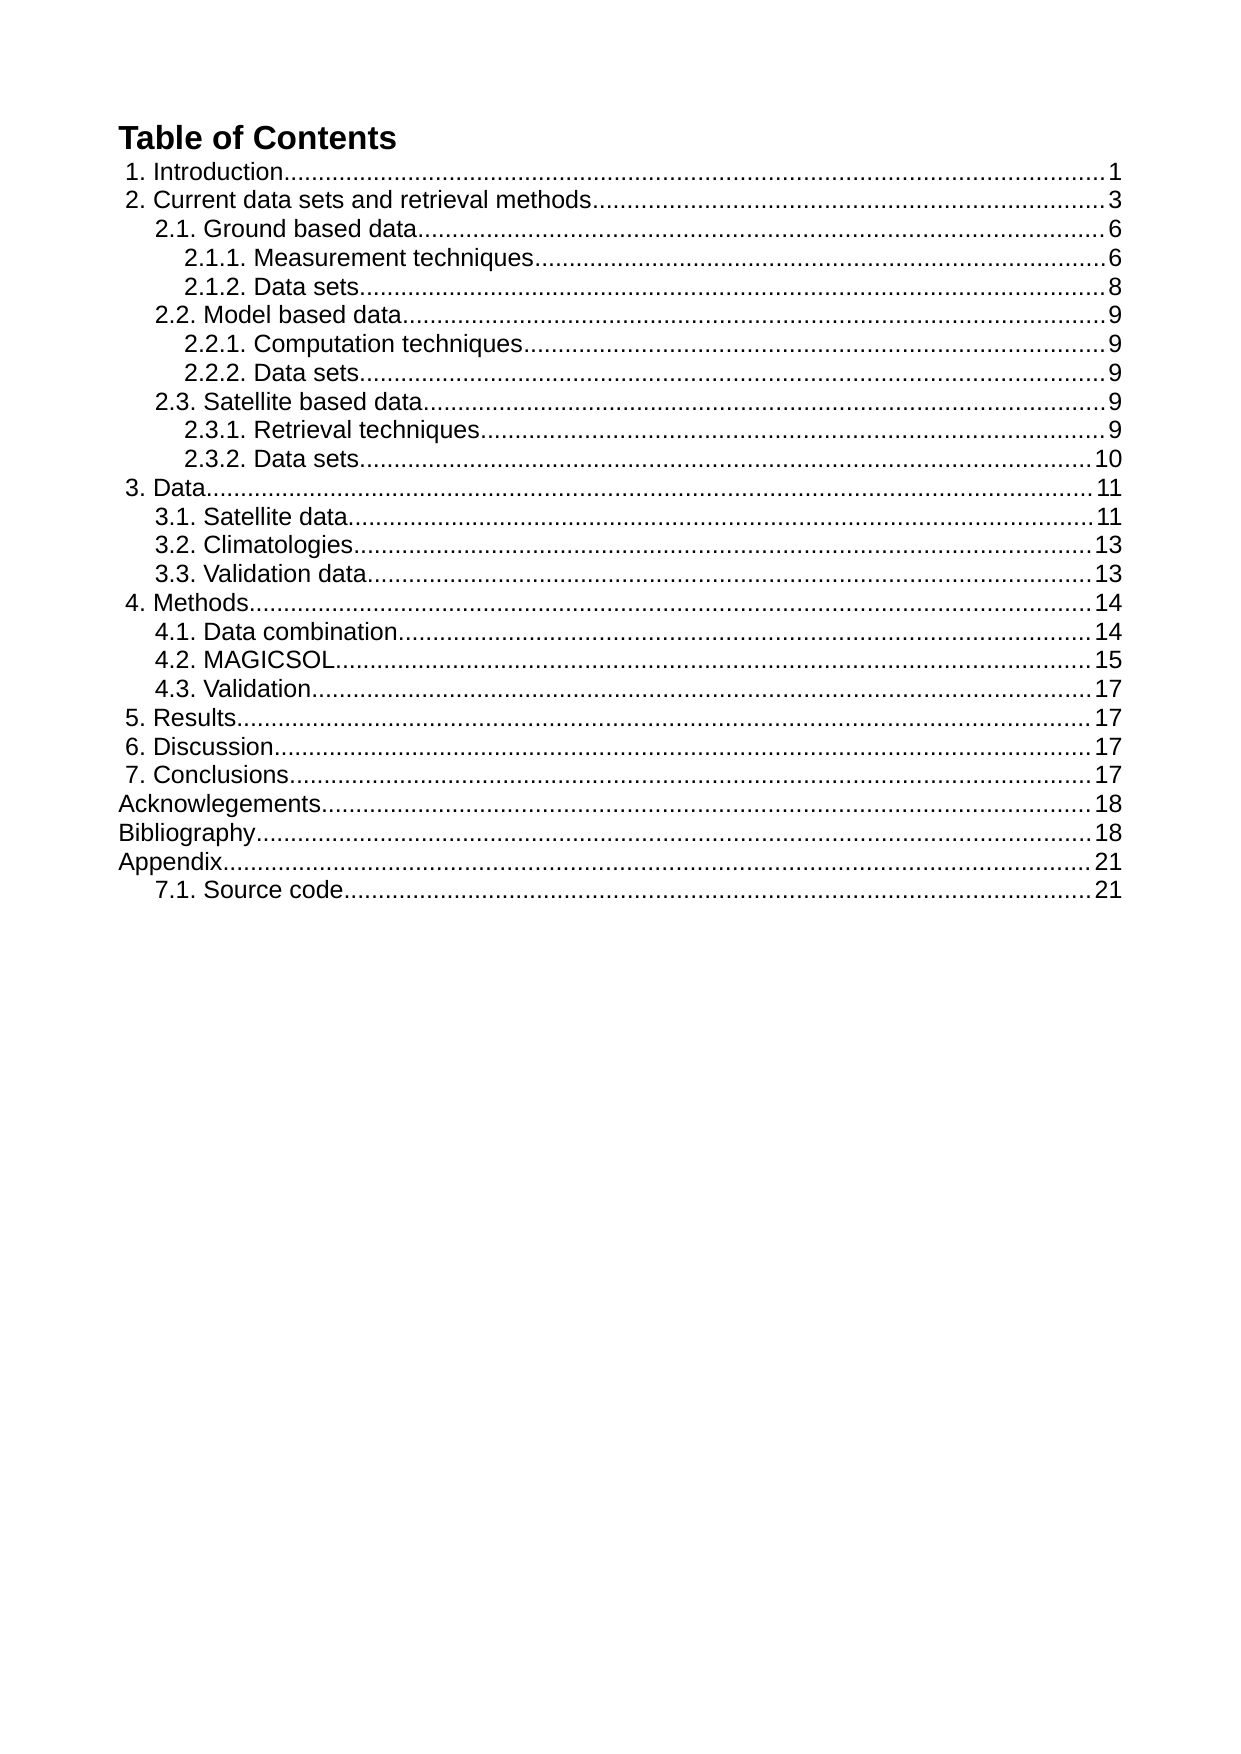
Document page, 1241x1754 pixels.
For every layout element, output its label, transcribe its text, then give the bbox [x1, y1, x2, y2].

text 3.2. Climatologies 13 [148, 530, 1122, 559]
text 4.2. MAGICSOL 15 [148, 645, 1122, 674]
text 1. Introduction 1 [118, 157, 1122, 185]
text 4.3. Validation 17 [148, 674, 1122, 703]
text 3.1. Satellite data 11 [148, 502, 1122, 530]
text Bibliography 18 [118, 818, 1122, 847]
text 2.1. Ground based data 6 [148, 214, 1122, 243]
text 2.2. Model based data 9 [148, 300, 1122, 329]
text 2.1.1. Measurement techniques 6 [177, 243, 1122, 272]
text 7.1. Source code 21 [148, 875, 1122, 904]
text 2.2.1. Computation techniques 9 [177, 329, 1122, 358]
text 7. Conclusions 17 [118, 760, 1122, 789]
text 2.3. Satellite based data 9 [148, 387, 1122, 415]
subtitle Table of Contents [118, 118, 1122, 157]
text 2.1.2. Data sets 8 [177, 272, 1122, 300]
text Appendix 21 [118, 847, 1122, 875]
text 2.3.2. Data sets 10 [177, 444, 1122, 473]
text 2.2.2. Data sets 9 [177, 358, 1122, 387]
text 4. Methods 14 [118, 588, 1122, 617]
text 3. Data 11 [118, 473, 1122, 502]
text 2.3.1. Retrieval techniques 9 [177, 415, 1122, 444]
text 4.1. Data combination 14 [148, 617, 1122, 645]
text 2. Current data sets and retrieval methods 3 [118, 185, 1122, 214]
text Acknowlegements 18 [118, 789, 1122, 818]
text 6. Discussion 17 [118, 732, 1122, 760]
text 3.3. Validation data 13 [148, 559, 1122, 588]
text 5. Results 17 [118, 703, 1122, 732]
